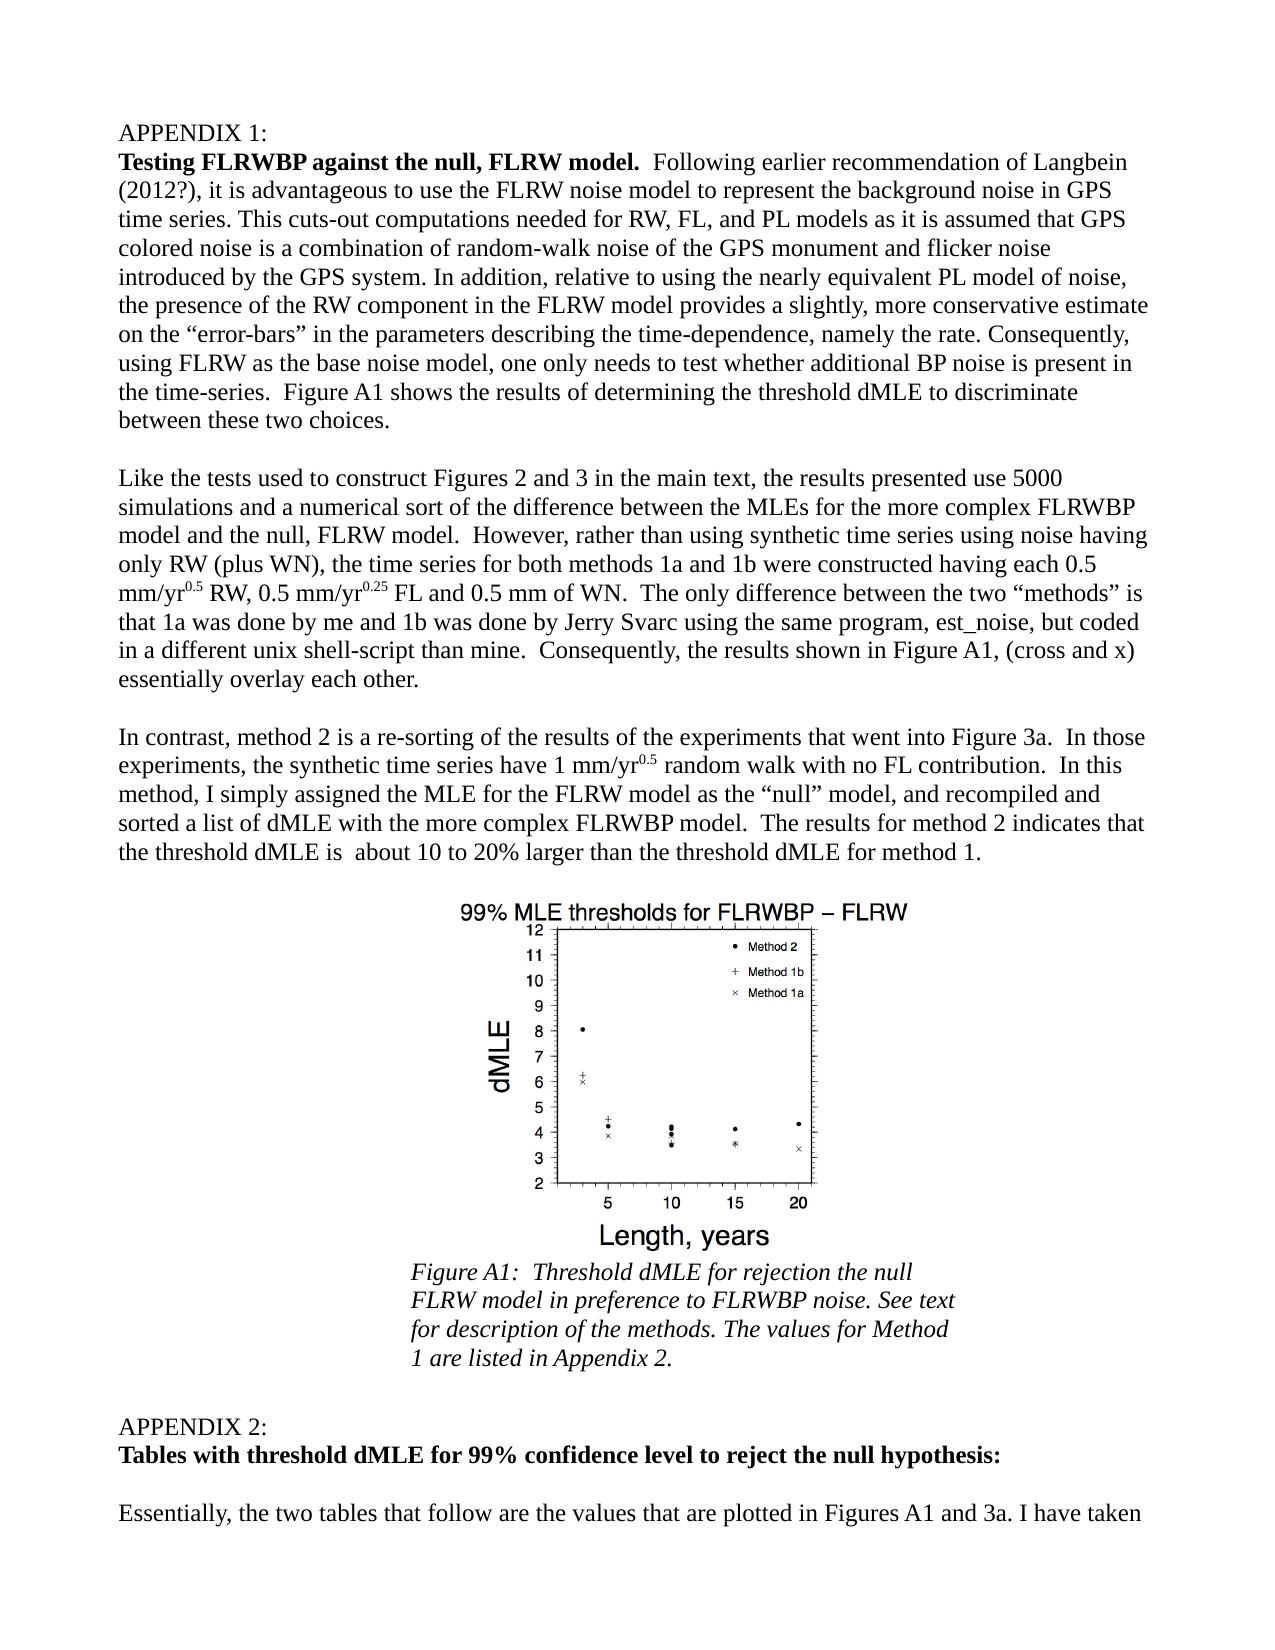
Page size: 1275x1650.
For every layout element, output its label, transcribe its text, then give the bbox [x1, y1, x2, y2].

text In contrast, method 2 is a re-sorting of the results of the experiments that went into Figure 3a. In those experiments, the synthetic time series have 1 mm/yr0.5 random walk with no FL contribution. In this method, I simply assigned the MLE for the FLRW model as the “null” model, and recompiled and sorted a list of dMLE with the more complex FLRWBP model. The results for method 2 indicates that the threshold dMLE is about 10 to 20% larger than the threshold dMLE for method 1. [118, 722, 1157, 866]
text APPENDIX 1: [118, 118, 1157, 147]
picture [458, 894, 716, 1034]
text Figure A1: Threshold dMLE for rejection the null FLRW model in preference to FLRWBP noise. See text for description of the methods. The values for Method 1 are listed in Appendix 2. [411, 936, 960, 1372]
text Tables with threshold dMLE for 99% confidence level to reject the null hypothesis: [118, 1441, 1157, 1469]
text Like the tests used to construct Figures 2 and 3 in the main text, the results presented use 5000 simulations and a numerical sort of the difference between the MLEs for the more complex FLRWBP model and the null, FLRW model. However, rather than using synthetic time series using noise having only RW (plus WN), the time series for both methods 1a and 1b were constructed having each 0.5 mm/yr0.5 RW, 0.5 mm/yr0.25 FL and 0.5 mm of WN. The only difference between the two “methods” is that 1a was done by me and 1b was done by Jerry Svarc using the same program, est_noise, but coded in a different unix shell-script than mine. Consequently, the results shown in Figure A1, (cross and x) essentially overlay each other. [118, 463, 1157, 693]
text Testing FLRWBP against the null, FLRW model. Following earlier recommendation of Langbein (2012?), it is advantageous to use the FLRW noise model to represent the background noise in GPS time series. This cuts-out computations needed for RW, FL, and PL models as it is assumed that GPS colored noise is a combination of random-walk noise of the GPS monument and flicker noise introduced by the GPS system. In addition, relative to using the nearly equivalent PL model of noise, the presence of the RW component in the FLRW model provides a slightly, more conservative estimate on the “error-bars” in the parameters describing the time-dependence, namely the rate. Consequently, using FLRW as the base noise model, one only needs to test whether additional BP noise is present in the time-series. Figure A1 shows the results of determining the threshold dMLE to discriminate between these two choices. [118, 147, 1157, 434]
text Essentially, the two tables that follow are the values that are plotted in Figures A1 and 3a. I have taken [118, 1498, 1157, 1527]
text APPENDIX 2: [118, 1412, 1157, 1441]
